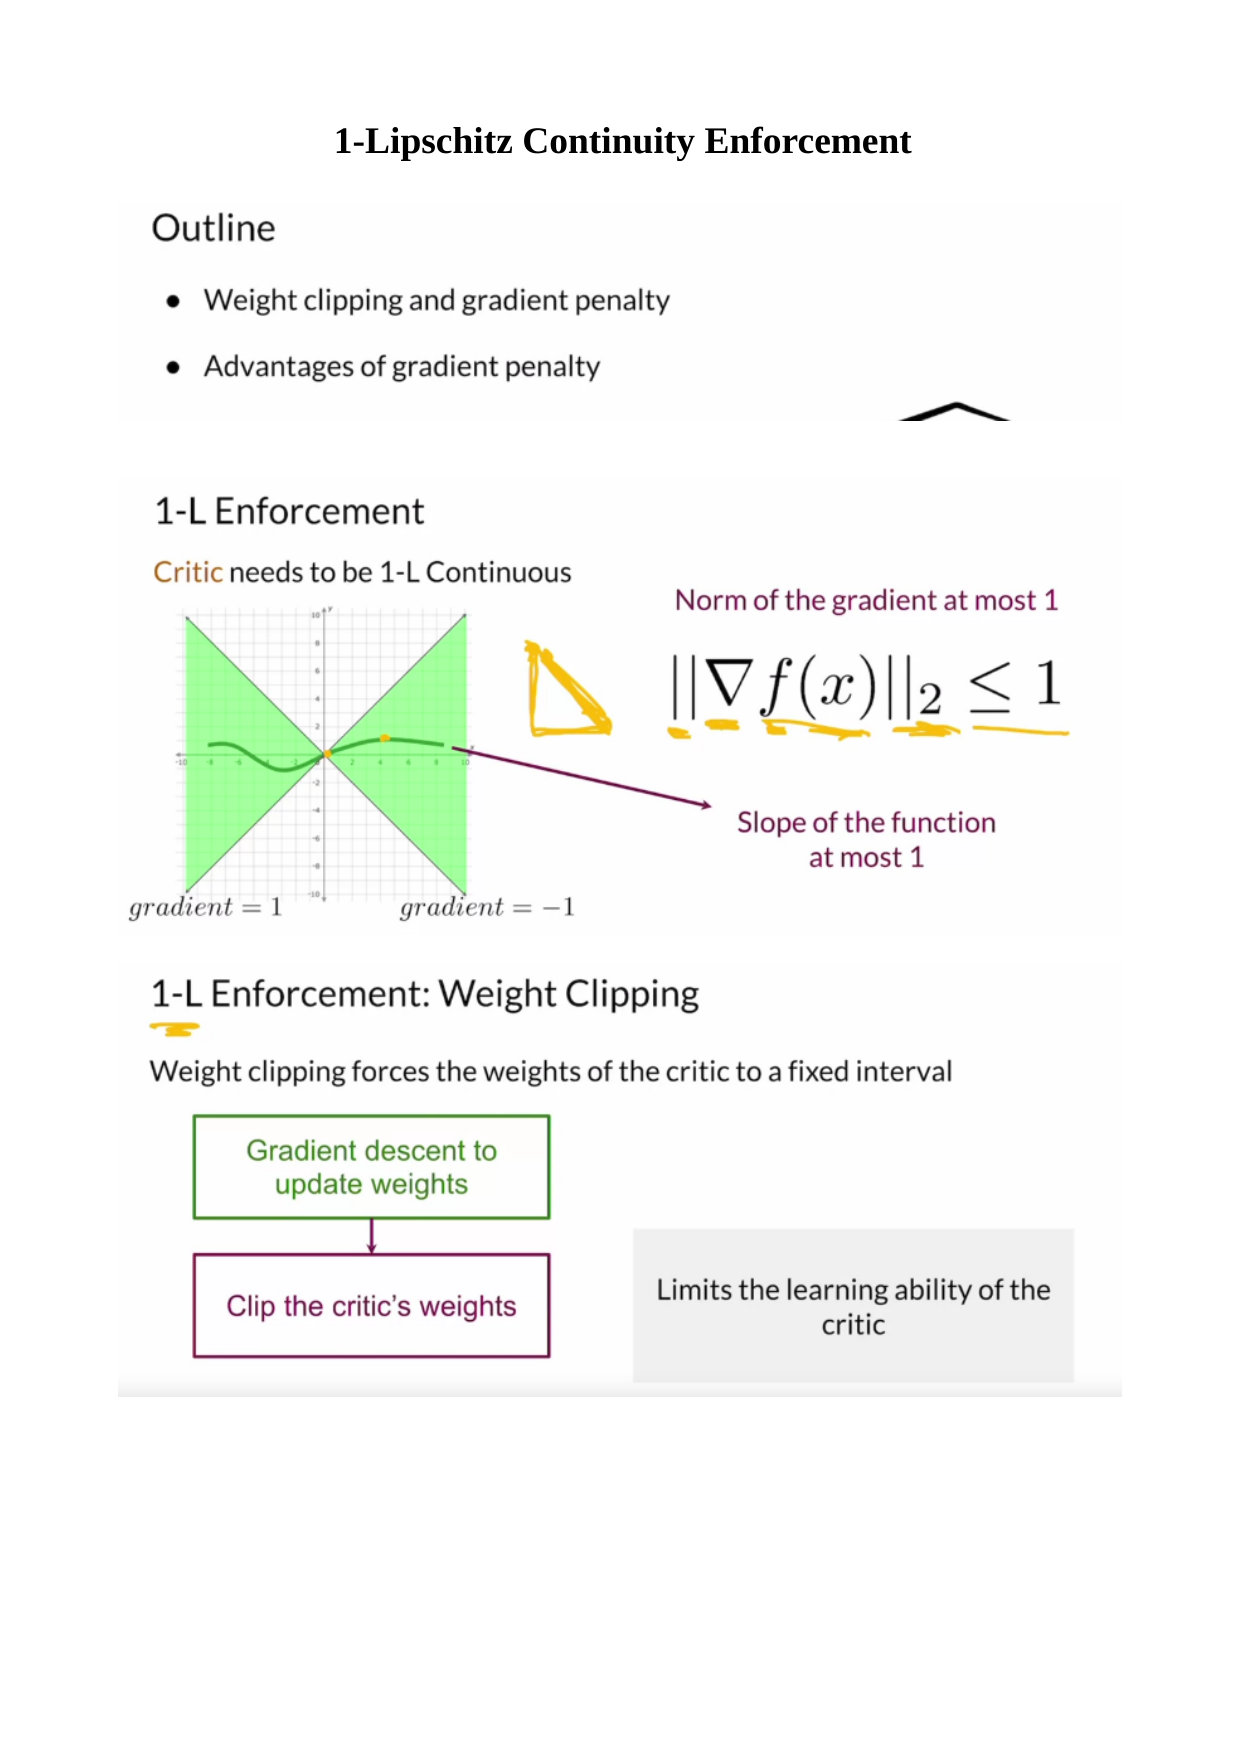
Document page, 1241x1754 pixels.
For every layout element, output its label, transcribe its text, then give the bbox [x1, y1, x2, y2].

picture [118, 478, 1123, 935]
picture [118, 963, 1123, 1397]
subtitle 1-Lipschitz Continuity Enforcement [118, 118, 1122, 161]
picture [118, 202, 1123, 421]
